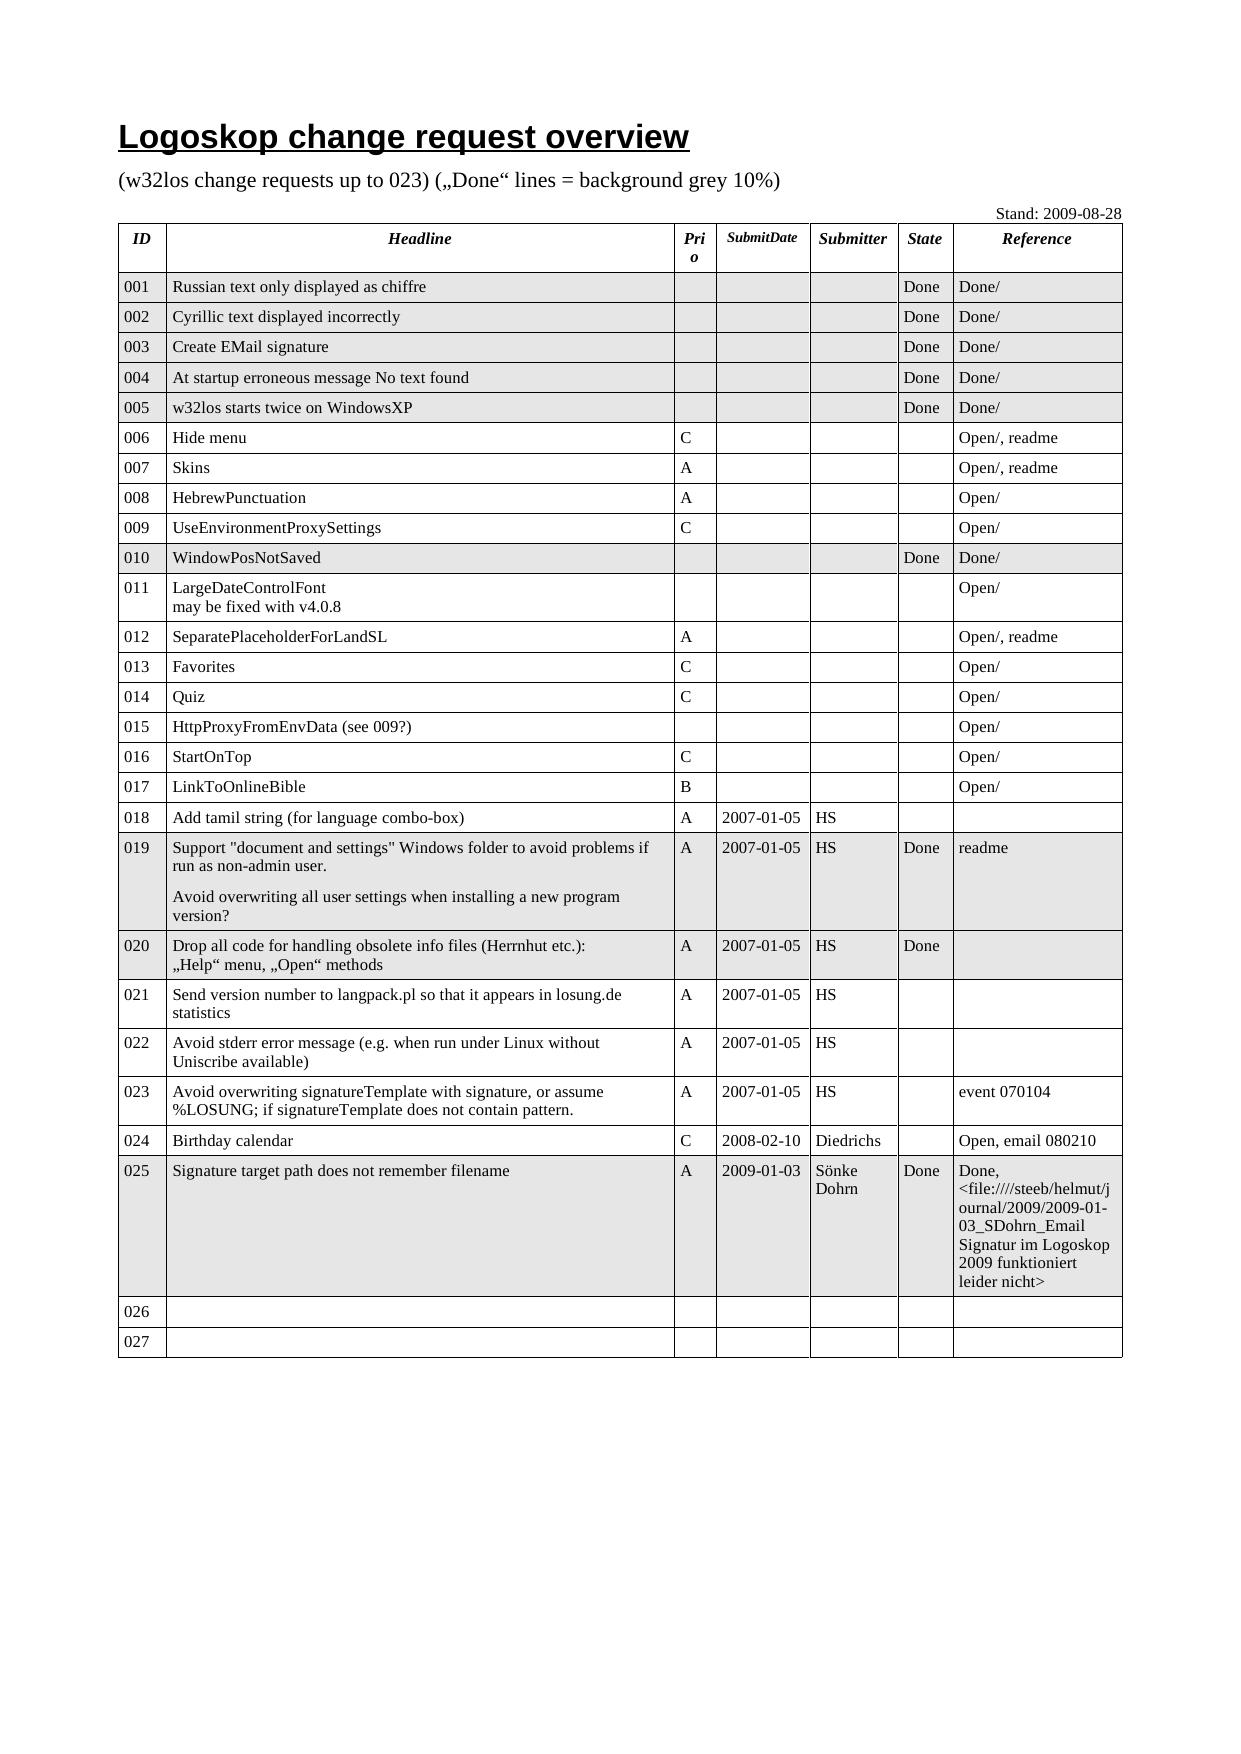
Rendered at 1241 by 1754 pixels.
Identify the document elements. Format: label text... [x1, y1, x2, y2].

table_cell Open/ [954, 713, 1122, 742]
table_cell [954, 1328, 1122, 1357]
table_cell Russian text only displayed as chiffre [167, 273, 674, 302]
table_cell [717, 484, 809, 513]
table_cell A [675, 931, 716, 979]
table_cell [717, 363, 809, 392]
table_header SubmitDate [717, 224, 809, 272]
table_cell Diedrichs [811, 1126, 897, 1155]
table_cell [899, 653, 953, 682]
table_cell 021 [119, 980, 166, 1028]
table_cell A [675, 1029, 716, 1076]
table_cell Done [899, 333, 953, 362]
table_cell [899, 514, 953, 543]
table_cell 2007-01-05 [717, 1077, 809, 1125]
table_cell 007 [119, 454, 166, 483]
table_cell [167, 1297, 674, 1327]
table_cell [811, 514, 897, 543]
table_cell 022 [119, 1029, 166, 1076]
table_cell Done [899, 1156, 953, 1296]
table_cell [899, 1077, 953, 1125]
table_cell [811, 683, 897, 712]
table_cell Quiz [167, 683, 674, 712]
table_cell 001 [119, 273, 166, 302]
table_cell Send version number to langpack.pl so that it appears in losung.de statistics [167, 980, 674, 1028]
table_cell [899, 980, 953, 1028]
table_cell w32los starts twice on WindowsXP [167, 393, 674, 422]
table_cell event 070104 [954, 1077, 1122, 1125]
table_cell [899, 1126, 953, 1155]
table_cell 2007-01-05 [717, 980, 809, 1028]
table_cell [899, 574, 953, 621]
table_cell A [675, 1156, 716, 1296]
table_cell [811, 484, 897, 513]
table_cell HS [811, 931, 897, 979]
table_cell 2007-01-05 [717, 1029, 809, 1076]
table_cell C [675, 514, 716, 543]
table_cell [717, 514, 809, 543]
table_cell HS [811, 1077, 897, 1125]
table_cell [811, 333, 897, 362]
table_cell [954, 1029, 1122, 1076]
table_cell [675, 713, 716, 742]
table_cell [954, 980, 1122, 1028]
table_cell [675, 544, 716, 573]
table_cell [899, 622, 953, 652]
table_cell 013 [119, 653, 166, 682]
table_cell 025 [119, 1156, 166, 1296]
table_cell [717, 713, 809, 742]
text Logoskop change request overview [118, 118, 1122, 155]
table_cell [717, 653, 809, 682]
table_cell [811, 574, 897, 621]
table_cell [811, 423, 897, 453]
table_cell 004 [119, 363, 166, 392]
table_cell [899, 1328, 953, 1357]
table_cell Add tamil string (for language combo-box) [167, 803, 674, 832]
table_cell [899, 683, 953, 712]
table_cell 026 [119, 1297, 166, 1327]
table_cell C [675, 1126, 716, 1155]
table_cell [675, 363, 716, 392]
table_cell [954, 931, 1122, 979]
table_cell HS [811, 980, 897, 1028]
table_header State [899, 224, 953, 272]
table_cell A [675, 454, 716, 483]
table_cell UseEnvironmentProxySettings [167, 514, 674, 543]
table_cell Birthday calendar [167, 1126, 674, 1155]
table_cell [954, 803, 1122, 832]
table_cell [811, 713, 897, 742]
table_cell Open/ [954, 574, 1122, 621]
table_cell [717, 454, 809, 483]
text Stand: 2009-08-28 [118, 205, 1122, 223]
table_cell Done [899, 273, 953, 302]
table_cell Done/ [954, 273, 1122, 302]
table_cell Done/ [954, 544, 1122, 573]
table_cell [167, 1328, 674, 1357]
table_cell Cyrillic text displayed incorrectly [167, 303, 674, 332]
table_cell Avoid stderr error message (e.g. when run under Linux without Uniscribe available) [167, 1029, 674, 1076]
table_cell [811, 454, 897, 483]
table_cell 002 [119, 303, 166, 332]
table_cell [717, 683, 809, 712]
table_cell Open/ [954, 514, 1122, 543]
table_cell Open/ [954, 773, 1122, 802]
text (w32los change requests up to 023) („Done“ lines = background grey 10%) [118, 168, 1122, 192]
table_cell A [675, 622, 716, 652]
table_cell [717, 1328, 809, 1357]
table_cell B [675, 773, 716, 802]
table_header Prio [675, 224, 716, 272]
table_cell HS [811, 1029, 897, 1076]
table_cell Avoid overwriting signatureTemplate with signature, or assume %LOSUNG; if signatureTemplate does not contain pattern. [167, 1077, 674, 1125]
table_cell [811, 363, 897, 392]
table_cell 023 [119, 1077, 166, 1125]
table_cell A [675, 980, 716, 1028]
table_cell A [675, 833, 716, 930]
table_cell Done [899, 931, 953, 979]
table_cell [675, 333, 716, 362]
table_cell 019 [119, 833, 166, 930]
table_cell Open/ [954, 683, 1122, 712]
table_cell [899, 1029, 953, 1076]
table_cell StartOnTop [167, 743, 674, 772]
table_cell At startup erroneous message No text found [167, 363, 674, 392]
table_cell 024 [119, 1126, 166, 1155]
table_cell Favorites [167, 653, 674, 682]
table_cell [675, 273, 716, 302]
table_cell 2008-02-10 [717, 1126, 809, 1155]
table_cell [675, 1328, 716, 1357]
table_cell [811, 653, 897, 682]
table_header Headline [167, 224, 674, 272]
table_cell HttpProxyFromEnvData (see 009?) [167, 713, 674, 742]
table_cell 020 [119, 931, 166, 979]
table_cell 016 [119, 743, 166, 772]
table_cell HebrewPunctuation [167, 484, 674, 513]
table_cell 009 [119, 514, 166, 543]
table_cell Signature target path does not remember filename [167, 1156, 674, 1296]
table_header Reference [954, 224, 1122, 272]
table_cell C [675, 423, 716, 453]
table_cell [899, 713, 953, 742]
table_cell [811, 773, 897, 802]
table_cell [899, 773, 953, 802]
table_cell 011 [119, 574, 166, 621]
table_cell Open/, readme [954, 423, 1122, 453]
table_cell SeparatePlaceholderForLandSL [167, 622, 674, 652]
table_cell Sönke Dohrn [811, 1156, 897, 1296]
table_cell 2007-01-05 [717, 803, 809, 832]
table_cell 008 [119, 484, 166, 513]
table_cell [954, 1297, 1122, 1327]
table_cell Open/, readme [954, 622, 1122, 652]
table_cell 006 [119, 423, 166, 453]
table_cell Done [899, 363, 953, 392]
table_cell Hide menu [167, 423, 674, 453]
table_cell HS [811, 803, 897, 832]
table_cell 2007-01-05 [717, 833, 809, 930]
table_cell Done/ [954, 393, 1122, 422]
table_cell 027 [119, 1328, 166, 1357]
table_cell [811, 544, 897, 573]
table_cell [717, 743, 809, 772]
table_cell A [675, 484, 716, 513]
table_cell [717, 333, 809, 362]
table_cell [899, 423, 953, 453]
table_cell Done [899, 833, 953, 930]
table_cell [675, 303, 716, 332]
table_cell Open/ [954, 484, 1122, 513]
table_cell 015 [119, 713, 166, 742]
table_cell 012 [119, 622, 166, 652]
table_cell [717, 423, 809, 453]
table_header Submitter [811, 224, 897, 272]
table_cell Done [899, 303, 953, 332]
table_cell [811, 303, 897, 332]
table_cell 005 [119, 393, 166, 422]
table_cell [811, 622, 897, 652]
table_cell [899, 1297, 953, 1327]
table_cell [899, 743, 953, 772]
table_cell Support "document and settings" Windows folder to avoid problems if run as non-admin user. Avoid overwriting all user settings when installing a new program version? [167, 833, 674, 930]
table_cell Done, <file:////steeb/helmut/journal/2009/2009-01-03_SDohrn_Email Signatur im Logoskop 2009 funktioniert leider nicht> [954, 1156, 1122, 1296]
table_cell C [675, 743, 716, 772]
table_cell Done [899, 393, 953, 422]
table_cell C [675, 683, 716, 712]
table_cell [717, 574, 809, 621]
table_cell 003 [119, 333, 166, 362]
table_cell Skins [167, 454, 674, 483]
table_cell [717, 544, 809, 573]
table_cell readme [954, 833, 1122, 930]
table_cell Done/ [954, 363, 1122, 392]
table_cell 010 [119, 544, 166, 573]
table_cell Open/ [954, 743, 1122, 772]
table_cell [811, 1328, 897, 1357]
table_cell [811, 1297, 897, 1327]
table_cell [811, 273, 897, 302]
table_cell [675, 393, 716, 422]
table_cell 018 [119, 803, 166, 832]
table_cell 014 [119, 683, 166, 712]
table_cell A [675, 1077, 716, 1125]
table_cell C [675, 653, 716, 682]
table_cell [899, 803, 953, 832]
table_cell Done/ [954, 303, 1122, 332]
table_header ID [119, 224, 166, 272]
table_cell [717, 622, 809, 652]
table_cell [899, 484, 953, 513]
table_cell [811, 393, 897, 422]
table_cell [717, 393, 809, 422]
table_cell Open/ [954, 653, 1122, 682]
table_cell HS [811, 833, 897, 930]
table_cell Drop all code for handling obsolete info files (Herrnhut etc.): „Help“ menu, „Open“ methods [167, 931, 674, 979]
table_cell [675, 1297, 716, 1327]
table_cell LargeDateControlFont may be fixed with v4.0.8 [167, 574, 674, 621]
table_cell [811, 743, 897, 772]
table_cell 017 [119, 773, 166, 802]
table_cell [717, 1297, 809, 1327]
table_cell Create EMail signature [167, 333, 674, 362]
table_cell Open/, readme [954, 454, 1122, 483]
table_cell [675, 574, 716, 621]
table_cell [717, 773, 809, 802]
table_cell Open, email 080210 [954, 1126, 1122, 1155]
table_cell 2009-01-03 [717, 1156, 809, 1296]
table_cell Done [899, 544, 953, 573]
table_cell 2007-01-05 [717, 931, 809, 979]
table_cell [899, 454, 953, 483]
table_cell [717, 273, 809, 302]
table_cell Done/ [954, 333, 1122, 362]
table_cell A [675, 803, 716, 832]
table_cell LinkToOnlineBible [167, 773, 674, 802]
table_cell WindowPosNotSaved [167, 544, 674, 573]
table_cell [717, 303, 809, 332]
